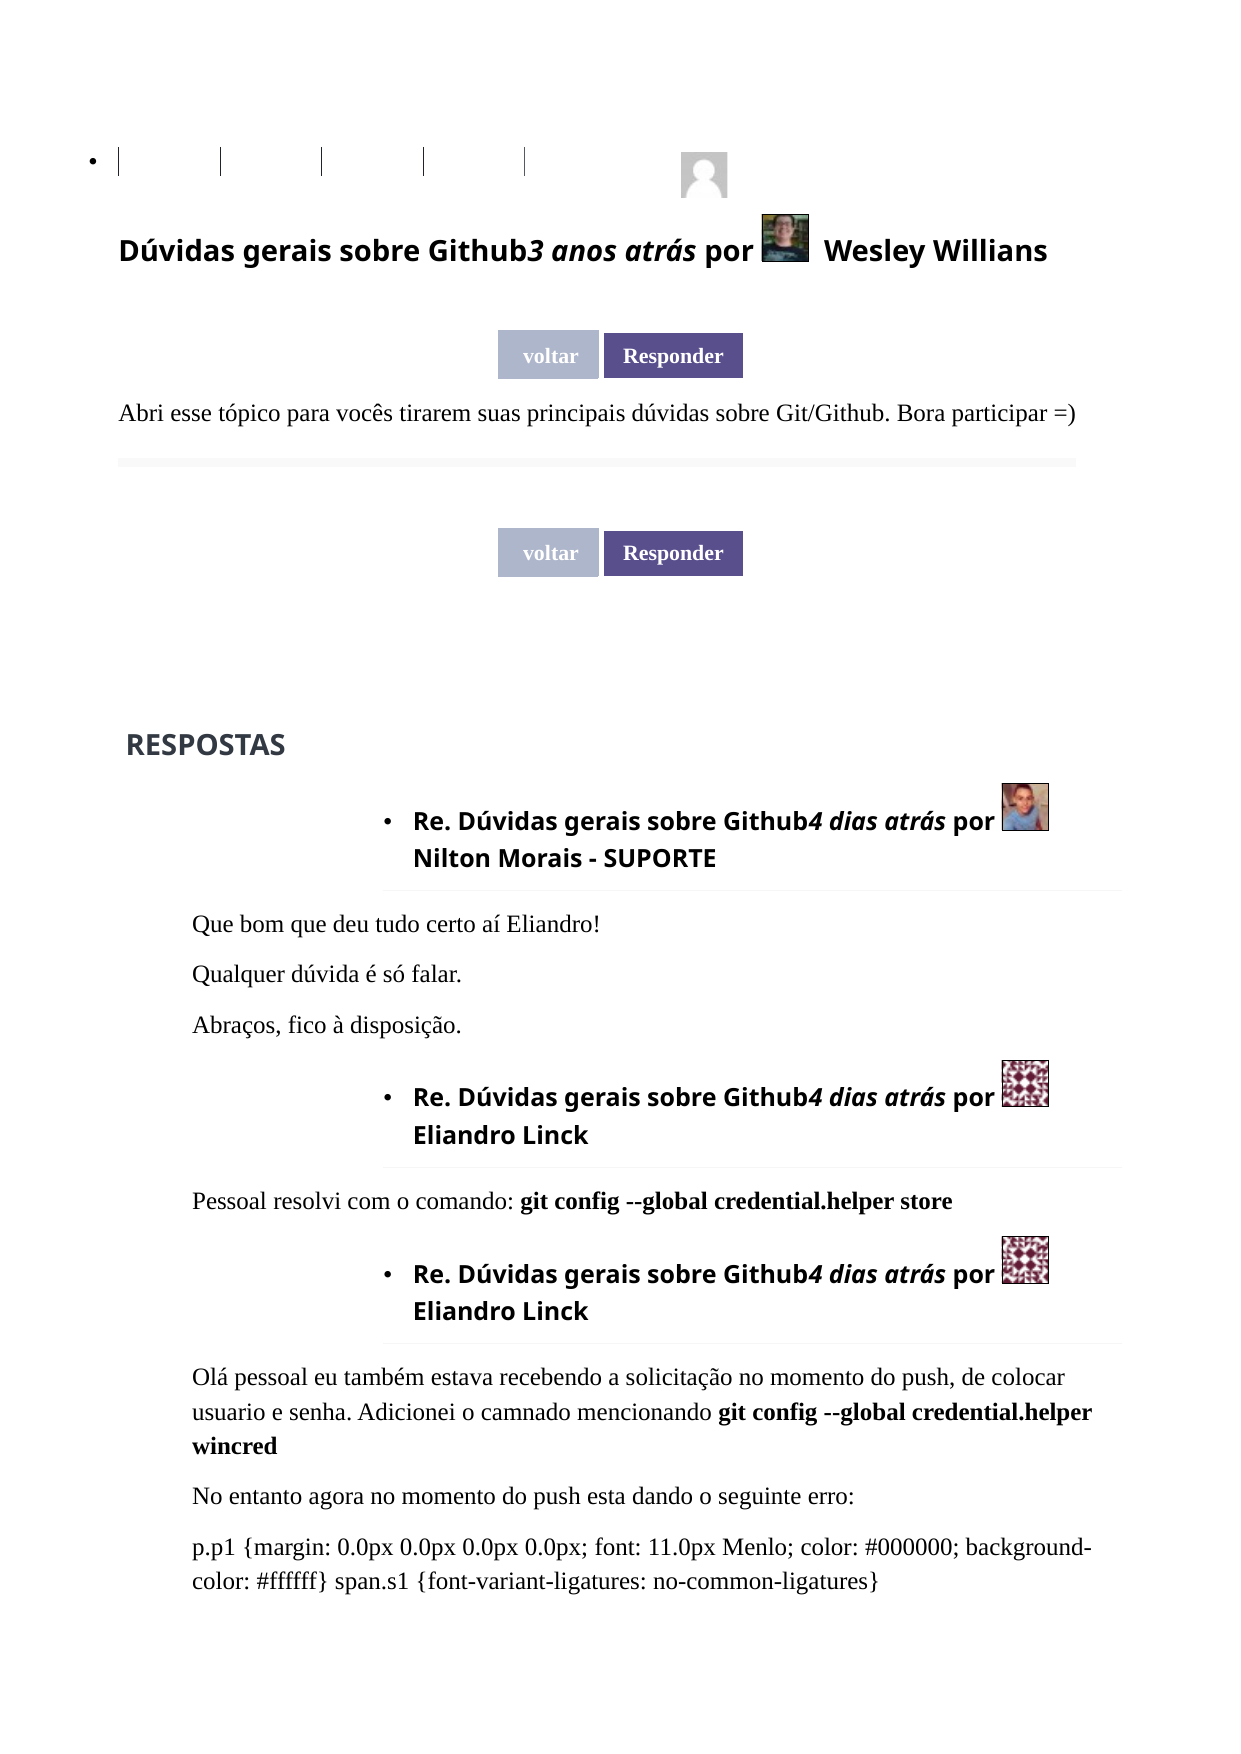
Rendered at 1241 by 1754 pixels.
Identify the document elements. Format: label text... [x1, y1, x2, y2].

list Pessoal resolvi com o comando: git config --global credential.helper store [162, 1186, 1122, 1215]
picture [763, 215, 808, 261]
text Abri esse tópico para vocês tirarem suas principais dúvidas sobre Git/Github. Bora participar =) [118, 398, 1122, 467]
list No entanto agora no momento do push esta dando o seguinte erro: [162, 1481, 1122, 1510]
text voltar [499, 331, 598, 378]
list Qualquer dúvida é só falar. [162, 959, 1122, 988]
list Olá pessoal eu também estava recebendo a solicitação no momento do push, de colocar usuario e senha. Adicionei o camnado mencionando git config --global credential.helper wincred [162, 1362, 1122, 1460]
subtitle RESPOSTAS [118, 724, 1122, 764]
subtitle Re. Dúvidas gerais sobre Github4 dias atrás por Nilton Morais - SUPORTE [383, 783, 1122, 890]
picture [1003, 784, 1048, 830]
picture [1003, 1061, 1048, 1106]
subtitle Re. Dúvidas gerais sobre Github4 dias atrás por Eliandro Linck [383, 1236, 1122, 1343]
subtitle Dúvidas gerais sobre Github3 anos atrás por Wesley Willians [118, 147, 1123, 269]
text Responder [599, 330, 1122, 378]
list Que bom que deu tudo certo aí Eliandro! [162, 909, 1122, 938]
text voltar [499, 529, 598, 576]
picture [784, 146, 1015, 214]
picture [681, 152, 728, 198]
subtitle Re. Dúvidas gerais sobre Github4 dias atrás por Eliandro Linck [383, 1060, 1122, 1167]
text [118, 528, 498, 576]
list p.p1 {margin: 0.0px 0.0px 0.0px 0.0px; font: 11.0px Menlo; color: #000000; background-color: #ffffff} span.s1 {font-variant-ligatures: no-common-ligatures} [162, 1532, 1122, 1595]
picture [1003, 1237, 1048, 1283]
text Gideon [732, 147, 1010, 176]
text Responder [599, 528, 1122, 576]
text [118, 330, 498, 378]
list Abraços, fico à disposição. [162, 1010, 1122, 1038]
